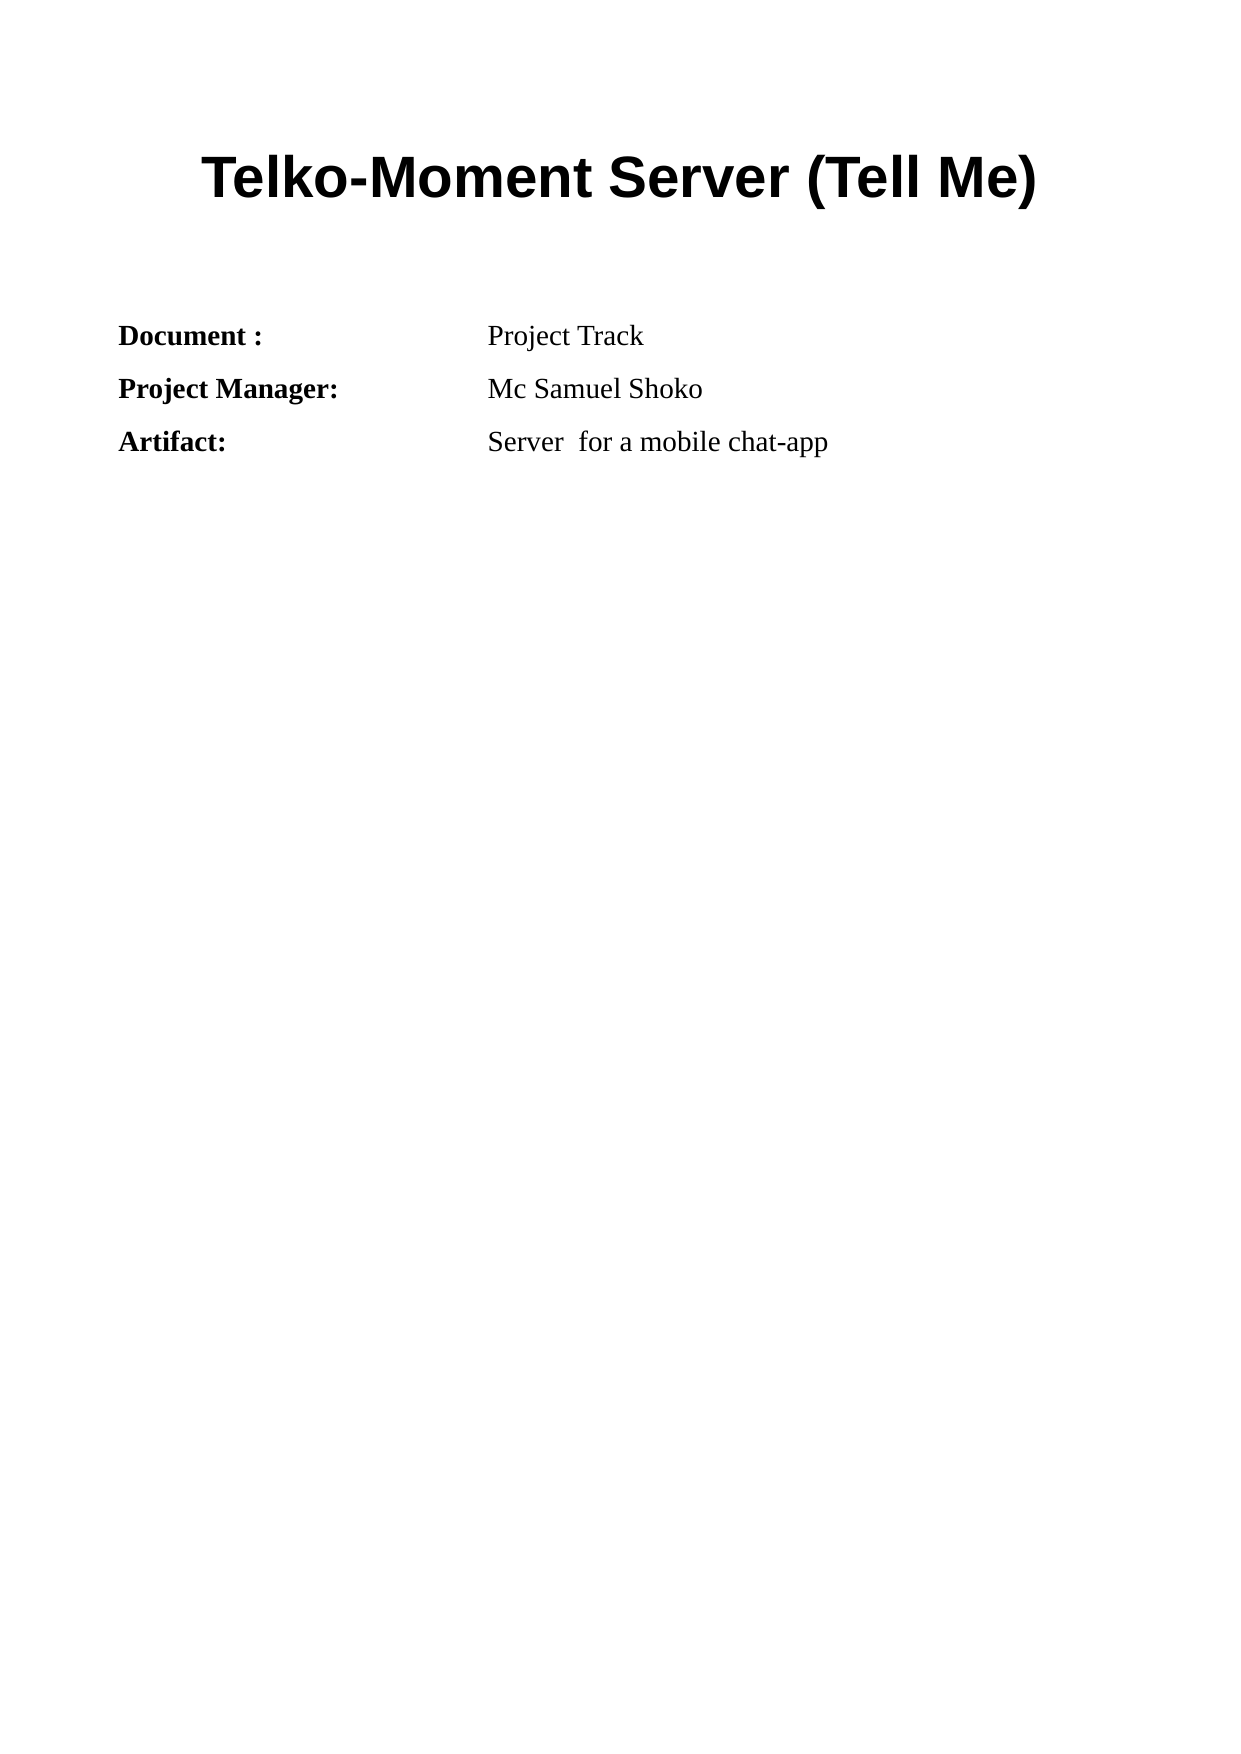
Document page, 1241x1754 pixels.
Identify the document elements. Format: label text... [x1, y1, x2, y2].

text Project Manager: Mc Samuel Shoko [118, 371, 1122, 404]
text Artifact: Server for a mobile chat-app [118, 424, 1122, 458]
text Document : Project Track [118, 318, 1122, 351]
title Telko-Moment Server (Tell Me) [118, 143, 1122, 210]
